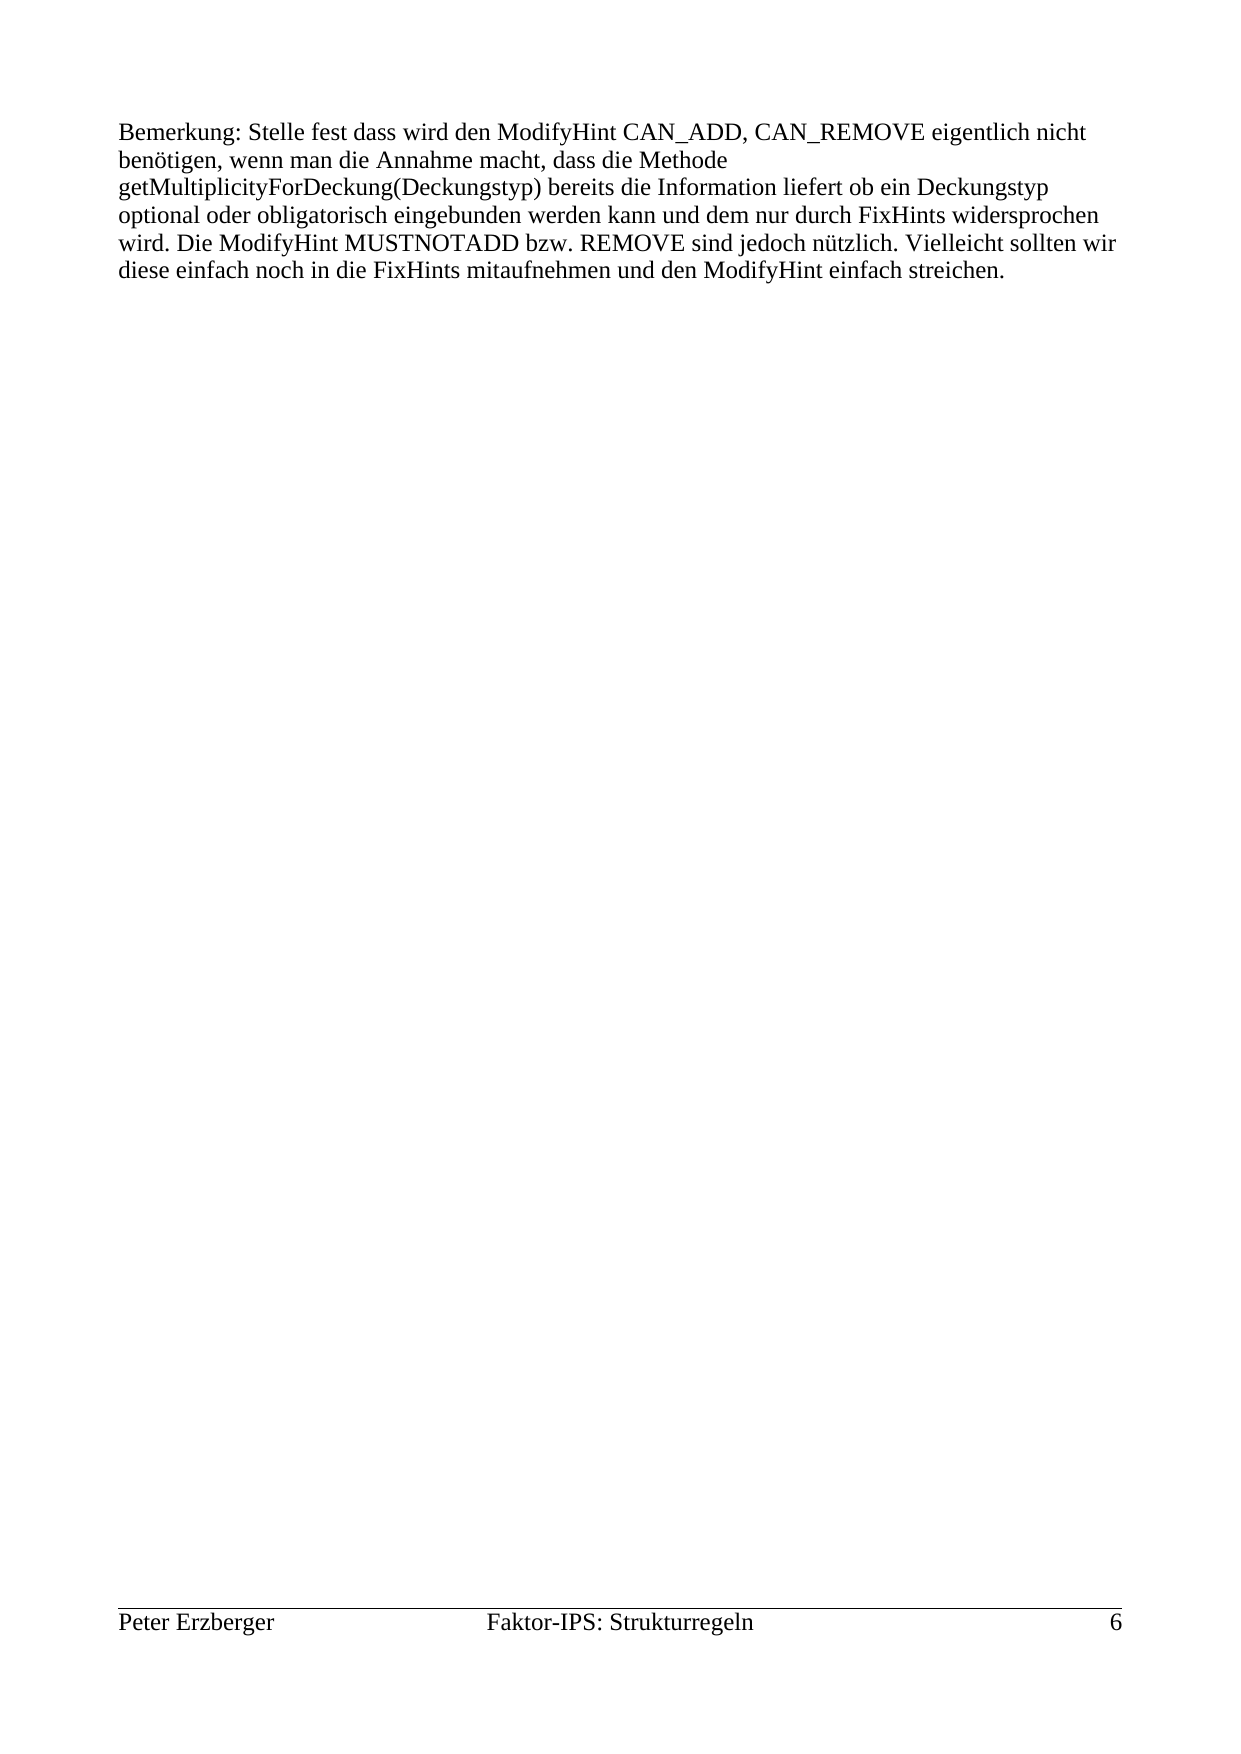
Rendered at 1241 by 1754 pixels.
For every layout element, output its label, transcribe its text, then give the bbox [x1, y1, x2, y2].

text Bemerkung: Stelle fest dass wird den ModifyHint CAN_ADD, CAN_REMOVE eigentlich nicht benötigen, wenn man die Annahme macht, dass die Methode getMultiplicityForDeckung(Deckungstyp) bereits die Information liefert ob ein Deckungstyp optional oder obligatorisch eingebunden werden kann und dem nur durch FixHints widersprochen wird. Die ModifyHint MUSTNOTADD bzw. REMOVE sind jedoch nützlich. Vielleicht sollten wir diese einfach noch in die FixHints mitaufnehmen und den ModifyHint einfach streichen. [118, 118, 1122, 284]
